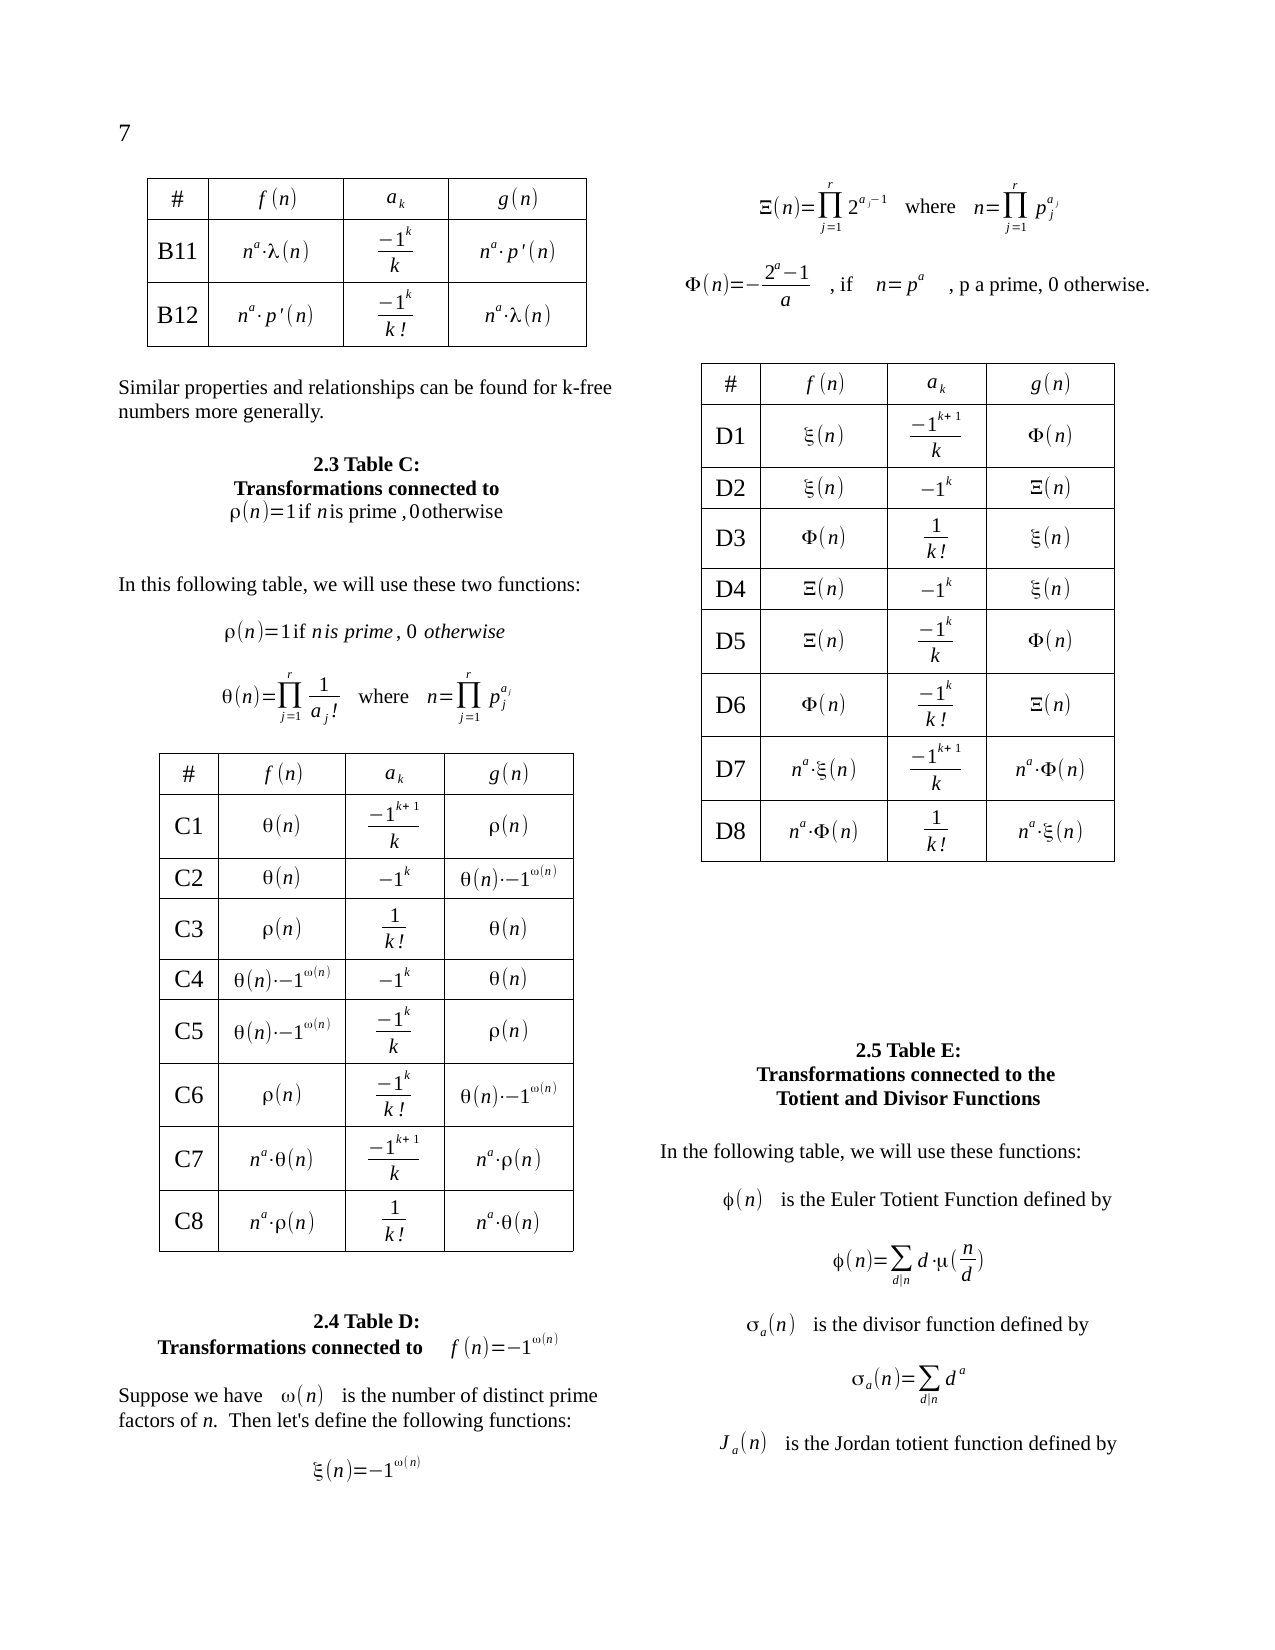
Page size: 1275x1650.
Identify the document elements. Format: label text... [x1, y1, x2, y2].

text In the following table, we will use these functions: [660, 1139, 1157, 1163]
text Totient and Divisor Functions [660, 1086, 1157, 1110]
text where [118, 668, 615, 724]
table_cell B11 [148, 220, 208, 282]
table_cell [761, 610, 887, 672]
table_cell [219, 1127, 345, 1190]
table_cell C1 [160, 795, 218, 857]
table_cell [888, 405, 986, 467]
table_cell [346, 960, 444, 999]
table_cell [987, 405, 1114, 467]
table_cell [219, 795, 345, 857]
table_header # [148, 179, 208, 218]
table_cell C7 [160, 1127, 218, 1190]
table_cell [209, 220, 343, 282]
table_cell B12 [148, 283, 208, 346]
table_cell [346, 1000, 444, 1063]
table_cell [987, 468, 1114, 507]
table_cell [761, 509, 887, 568]
table_cell [888, 569, 986, 609]
text , if , p a prime, 0 otherwise. [660, 258, 1157, 310]
table_cell C4 [160, 960, 218, 999]
table_header [449, 179, 586, 218]
text 2.4 Table D: [118, 1308, 615, 1333]
table_cell [346, 899, 444, 958]
text 2.3 Table C: [118, 452, 615, 476]
table_cell D4 [702, 569, 760, 609]
table_cell [888, 737, 986, 800]
table_cell [219, 1191, 345, 1251]
text Suppose we haveis the number of distinct prime factors of n. Then let's define the following functions: [118, 1383, 615, 1432]
table_cell D3 [702, 509, 760, 568]
table_cell [346, 795, 444, 857]
text Transformations connected to [118, 476, 615, 524]
table_cell [219, 899, 345, 958]
table_cell C3 [160, 899, 218, 958]
table_cell [445, 960, 573, 999]
table_cell [344, 283, 448, 346]
table_cell [445, 1127, 573, 1190]
table_header [346, 754, 444, 794]
table_cell C8 [160, 1191, 218, 1251]
table_cell [219, 1000, 345, 1063]
table_cell [761, 801, 887, 861]
table_cell C2 [160, 859, 218, 898]
table_cell [761, 737, 887, 800]
table_cell [987, 610, 1114, 672]
table_cell [346, 1191, 444, 1251]
table_cell [445, 1191, 573, 1251]
table_header [209, 179, 343, 218]
table_cell [344, 220, 448, 282]
table_cell [219, 859, 345, 898]
table_cell [449, 220, 586, 282]
table_cell [987, 569, 1114, 609]
table_header [761, 364, 887, 403]
text Transformations connected to [118, 1333, 615, 1359]
table_cell [445, 795, 573, 857]
table_cell D2 [702, 468, 760, 507]
table_cell C5 [160, 1000, 218, 1063]
table_cell [761, 674, 887, 736]
table_cell D5 [702, 610, 760, 672]
table_cell [761, 569, 887, 609]
table_cell [445, 899, 573, 958]
table_cell [346, 859, 444, 898]
table_cell C6 [160, 1064, 218, 1126]
table_header [344, 179, 448, 218]
table_cell D7 [702, 737, 760, 800]
table_cell [888, 610, 986, 672]
table_header # [702, 364, 760, 403]
table_cell [987, 801, 1114, 861]
table_cell D1 [702, 405, 760, 467]
table_cell [219, 960, 345, 999]
table_cell [888, 468, 986, 507]
table_cell D8 [702, 801, 760, 861]
table_cell [445, 1000, 573, 1063]
table_cell [209, 283, 343, 346]
text where [660, 178, 1157, 234]
table_cell [987, 737, 1114, 800]
table_header [888, 364, 986, 403]
text is the Jordan totient function defined by [660, 1430, 1157, 1457]
table_header # [160, 754, 218, 794]
table_header [987, 364, 1114, 403]
table_cell D6 [702, 674, 760, 736]
text Transformations connected to the [660, 1062, 1157, 1086]
table_cell [346, 1127, 444, 1190]
table_cell [449, 283, 586, 346]
table_cell [219, 1064, 345, 1126]
text 2.5 Table E: [660, 1038, 1157, 1062]
table_cell [445, 1064, 573, 1126]
text Similar properties and relationships can be found for k-free numbers more generally. [118, 375, 615, 423]
table_cell [346, 1064, 444, 1126]
table_cell [761, 468, 887, 507]
text is the divisor function defined by [660, 1312, 1157, 1339]
table_cell [761, 405, 887, 467]
table_header [219, 754, 345, 794]
table_cell [987, 674, 1114, 736]
table_header [445, 754, 573, 794]
text In this following table, we will use these two functions: [118, 572, 615, 596]
table_cell [888, 509, 986, 568]
text is the Euler Totient Function defined by [660, 1187, 1157, 1212]
table_cell [987, 509, 1114, 568]
table_cell [888, 801, 986, 861]
table_cell [445, 859, 573, 898]
table_cell [888, 674, 986, 736]
